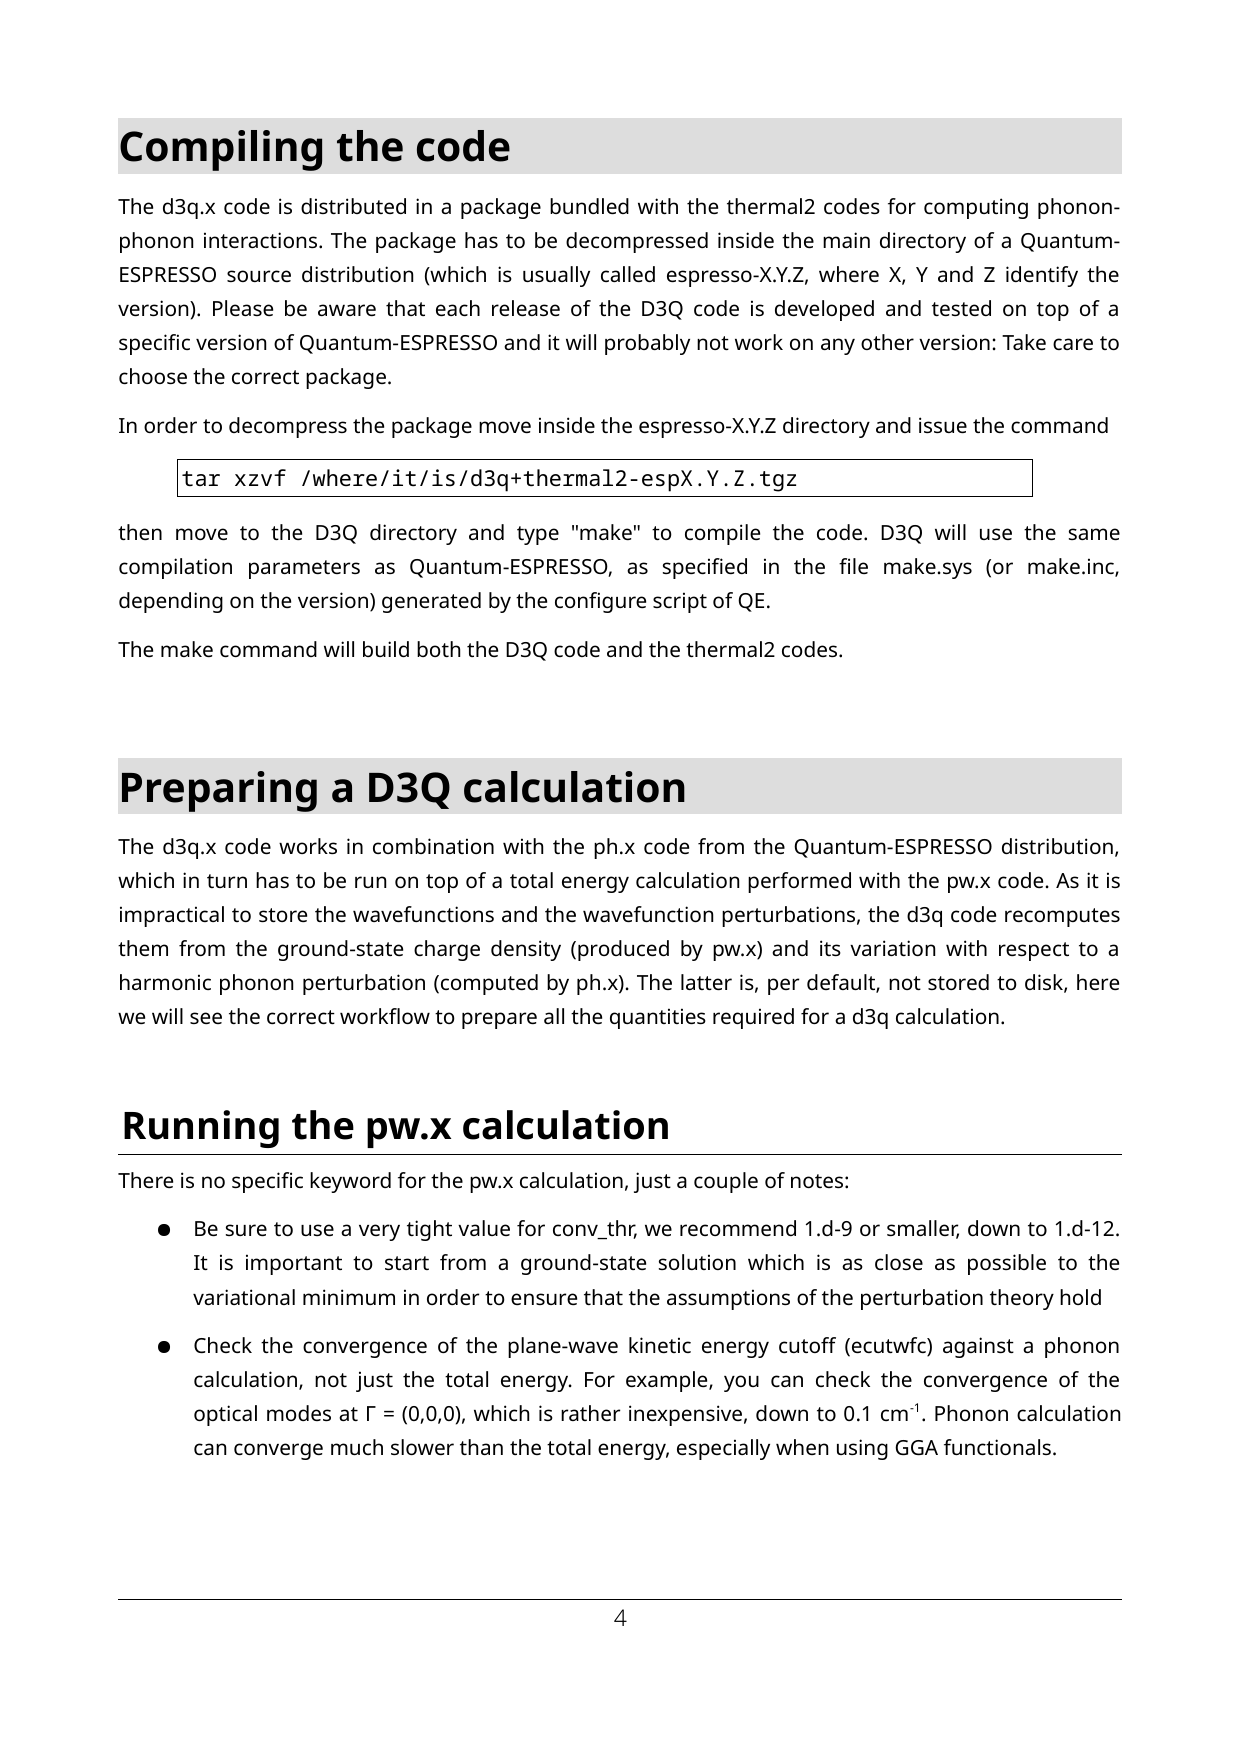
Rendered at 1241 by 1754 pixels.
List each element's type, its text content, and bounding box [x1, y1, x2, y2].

text The make command will build both the D3Q code and the thermal2 codes. [118, 635, 1122, 663]
list Be sure to use a very tight value for conv_thr, we recommend 1.d-9 or smaller, down to 1.d-12. It is important to start from a ground-state solution which is as close as possible to the variational minimum in order to ensure that the assumptions of the perturbation theory hold [156, 1214, 1122, 1311]
text then move to the D3Q directory and type "make" to compile the code. D3Q will use the same compilation parameters as Quantum-ESPRESSO, as specified in the file make.sys (or make.inc, depending on the version) generated by the configure script of QE. [118, 518, 1122, 614]
subtitle Running the pw.x calculation [118, 1096, 1122, 1154]
text There is no specific keyword for the pw.x calculation, just a couple of notes: [118, 1166, 1122, 1194]
list Check the convergence of the plane-wave kinetic energy cutoff (ecutwfc) against a phonon calculation, not just the total energy. For example, you can check the convergence of the optical modes at Γ = (0,0,0), which is rather inexpensive, down to 0.1 cm-1. Phonon calculation can converge much slower than the total energy, especially when using GGA functionals. [156, 1331, 1122, 1462]
text The d3q.x code works in combination with the ph.x code from the Quantum-ESPRESSO distribution, which in turn has to be run on top of a total energy calculation performed with the pw.x code. As it is impractical to store the wavefunctions and the wavefunction perturbations, the d3q code recomputes them from the ground-state charge density (produced by pw.x) and its variation with respect to a harmonic phonon perturbation (computed by ph.x). The latter is, per default, not stored to disk, here we will see the correct workflow to prepare all the quantities required for a d3q calculation. [118, 832, 1122, 1031]
text In order to decompress the package move inside the espresso-X.Y.Z directory and issue the command [118, 411, 1122, 439]
subtitle Preparing a D3Q calculation [118, 758, 1122, 814]
subtitle Compiling the code [118, 118, 1122, 174]
text tar xzvf /where/it/is/d3q+thermal2-espX.Y.Z.tgz [178, 460, 1032, 496]
text The d3q.x code is distributed in a package bundled with the thermal2 codes for computing phonon-phonon interactions. The package has to be decompressed inside the main directory of a Quantum-ESPRESSO source distribution (which is usually called espresso-X.Y.Z, where X, Y and Z identify the version). Please be aware that each release of the D3Q code is developed and tested on top of a specific version of Quantum-ESPRESSO and it will probably not work on any other version: Take care to choose the correct package. [118, 192, 1122, 391]
